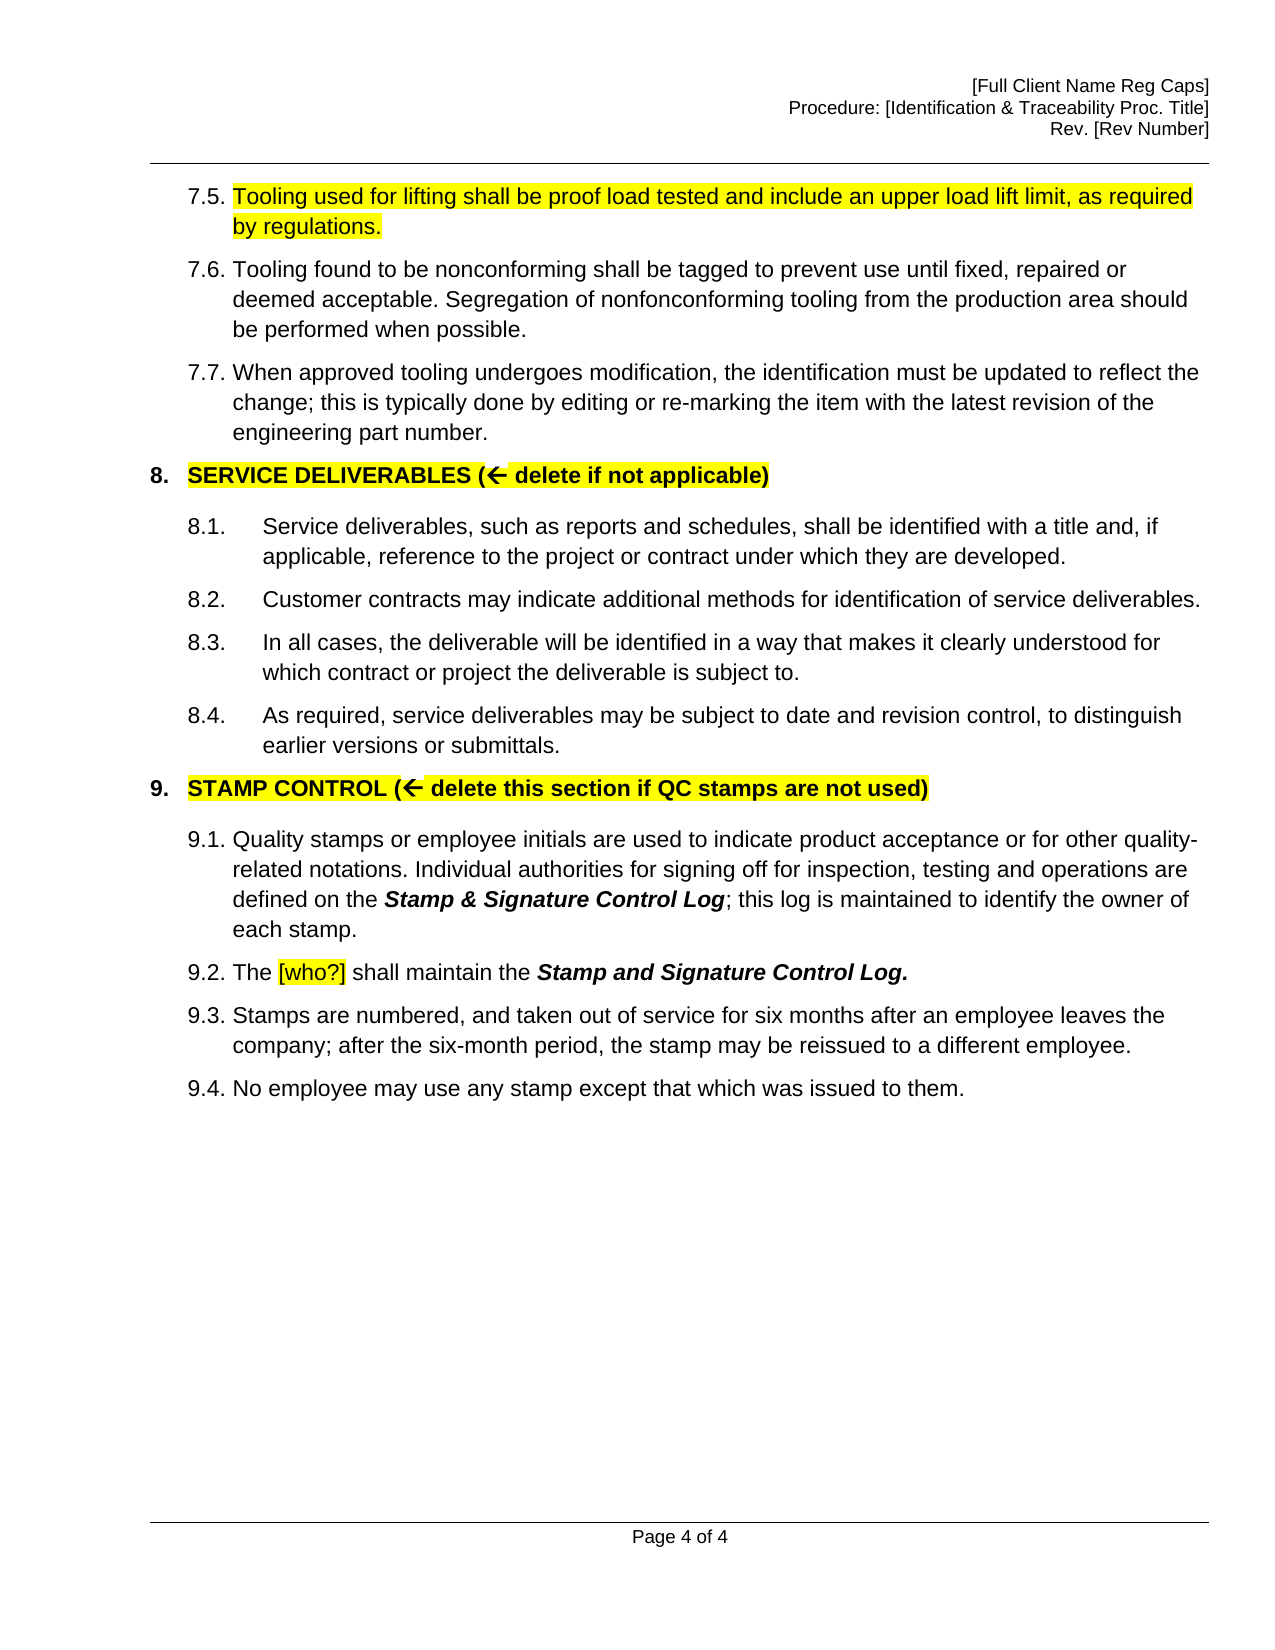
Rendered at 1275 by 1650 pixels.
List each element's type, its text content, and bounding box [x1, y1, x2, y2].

list As required, service deliverables may be subject to date and revision control, to distinguish earlier versions or submittals. [187, 702, 1209, 758]
list The [who?] shall maintain the Stamp and Signature Control Log. [187, 959, 1209, 985]
list No employee may use any stamp except that which was issued to them. [187, 1074, 1209, 1101]
list Tooling used for lifting shall be proof load tested and include an upper load lift limit, as required by regulations. [187, 183, 1209, 239]
list SERVICE DELIVERABLES ( delete if not applicable) [150, 462, 1209, 488]
list Quality stamps or employee initials are used to indicate product acceptance or for other quality-related notations. Individual authorities for signing off for inspection, testing and operations are defined on the Stamp & Signature Control Log; this log is maintained to identify the owner of each stamp. [187, 826, 1209, 942]
list STAMP CONTROL ( delete this section if QC stamps are not used) [150, 774, 1209, 801]
list Service deliverables, such as reports and schedules, shall be identified with a title and, if applicable, reference to the project or contract under which they are developed. [187, 513, 1209, 569]
list Stamps are numbered, and taken out of service for six months after an employee leaves the company; after the six-month period, the stamp may be reissued to a different employee. [187, 1002, 1209, 1058]
list In all cases, the deliverable will be identified in a way that makes it clearly understood for which contract or project the deliverable is subject to. [187, 629, 1209, 685]
list Tooling found to be nonconforming shall be tagged to prevent use until fixed, repaired or deemed acceptable. Segregation of nonfonconforming tooling from the production area should be performed when possible. [187, 256, 1209, 342]
list When approved tooling undergoes modification, the identification must be updated to reflect the change; this is typically done by editing or re-marking the item with the latest revision of the engineering part number. [187, 359, 1209, 446]
list Customer contracts may indicate additional methods for identification of service deliverables. [187, 586, 1209, 612]
